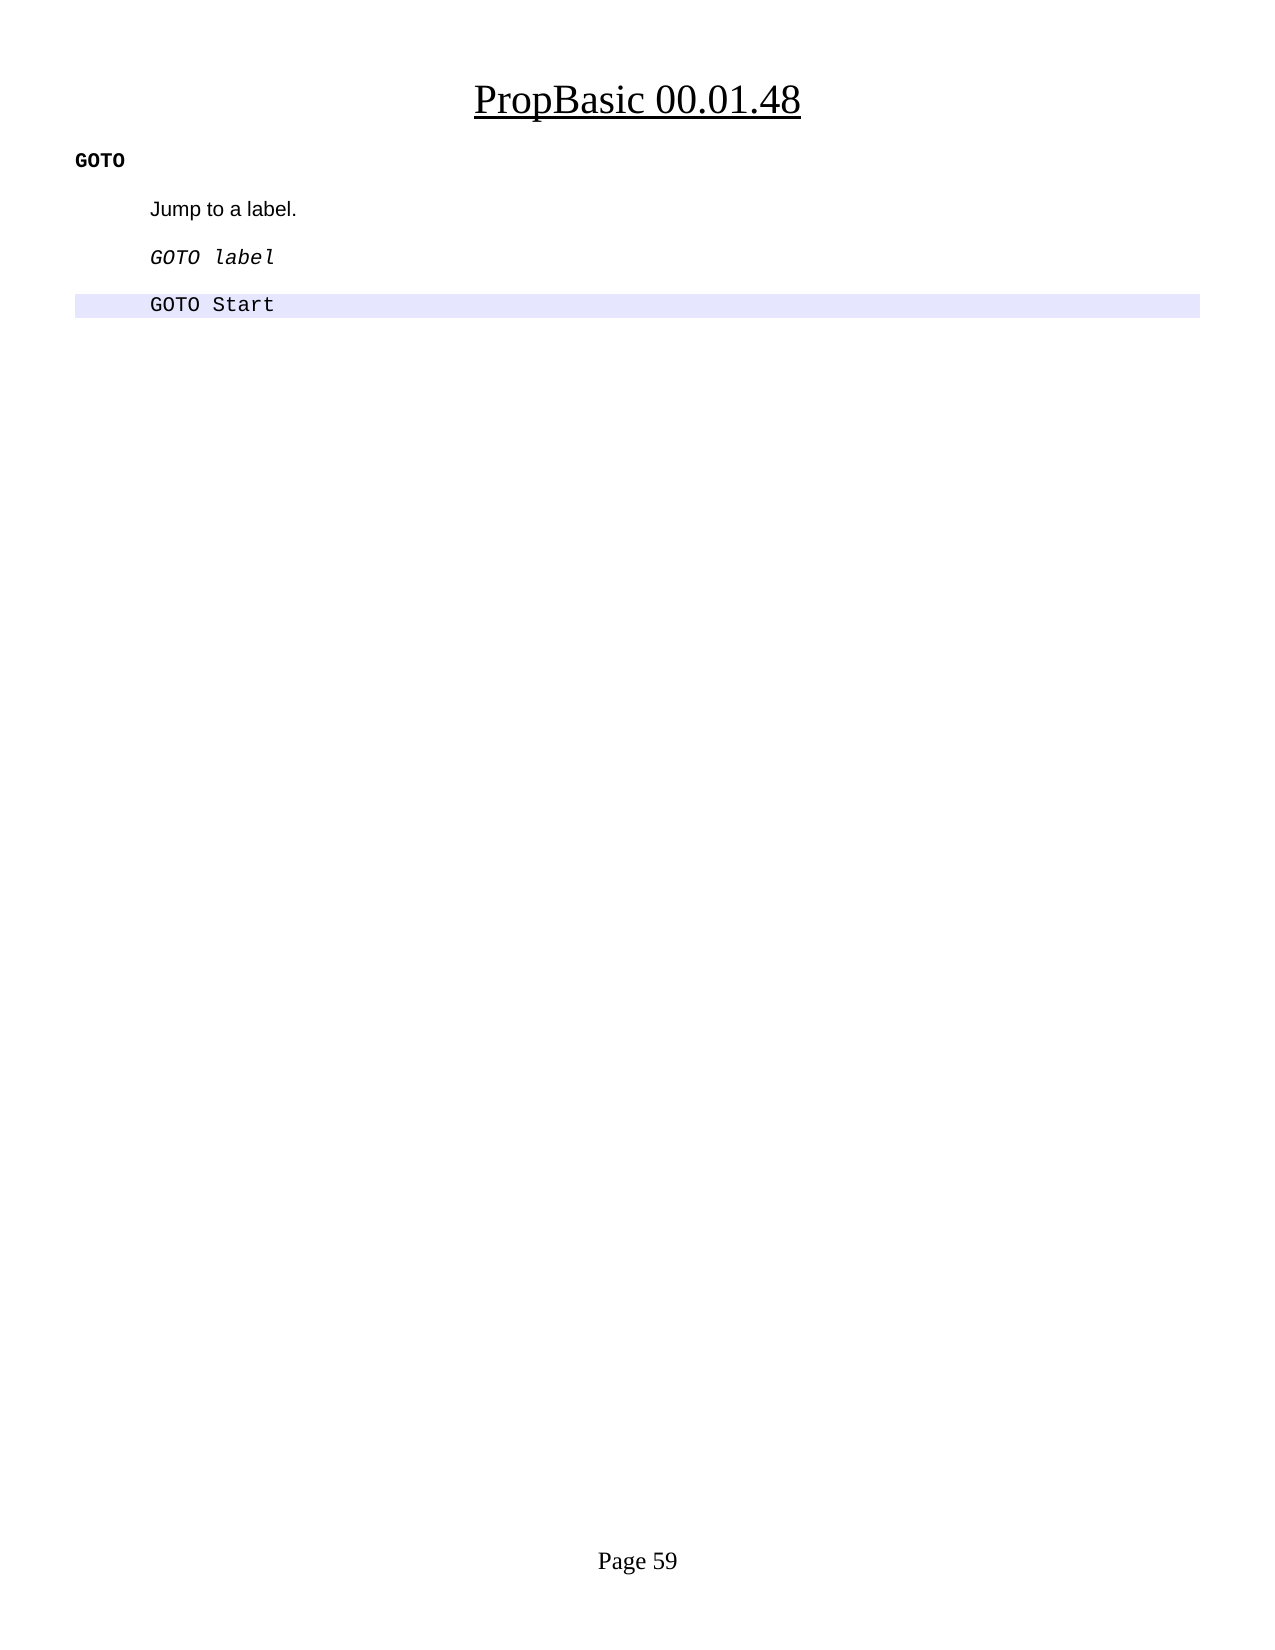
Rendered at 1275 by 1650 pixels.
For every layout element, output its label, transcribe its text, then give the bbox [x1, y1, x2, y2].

text GOTO label [75, 247, 1200, 270]
text Jump to a label. [75, 197, 1200, 223]
text GOTO Start [75, 294, 1200, 318]
text GOTO [75, 150, 1200, 174]
